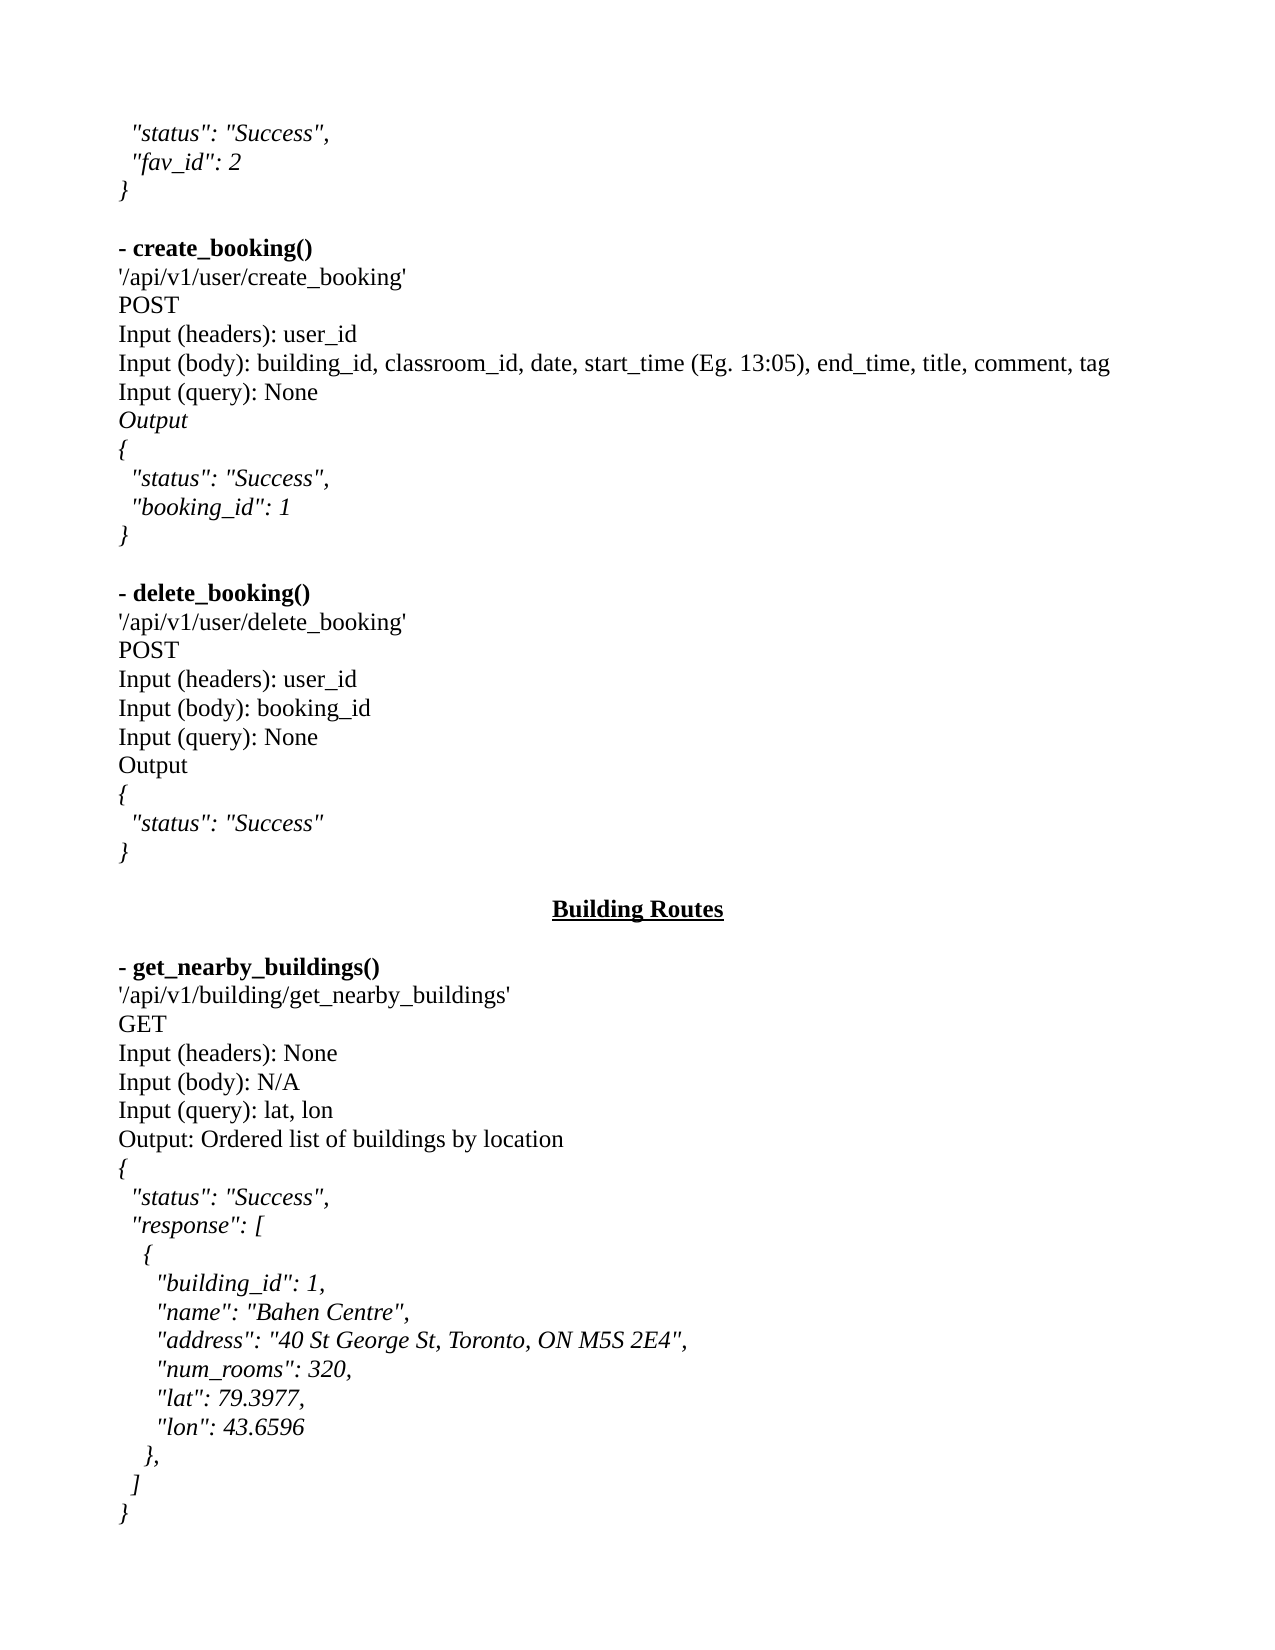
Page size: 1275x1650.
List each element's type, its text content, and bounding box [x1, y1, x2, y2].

text POST [118, 291, 1157, 319]
text Output [118, 751, 1157, 779]
text { [118, 1153, 1157, 1182]
text "status": "Success", [118, 463, 1157, 492]
text "lon": 43.6596 [118, 1412, 1157, 1441]
text Input (query): lat, lon [118, 1096, 1157, 1124]
text "num_rooms": 320, [118, 1354, 1157, 1383]
text '/api/v1/building/get_nearby_buildings' [118, 981, 1157, 1009]
text Input (body): booking_id [118, 693, 1157, 722]
text Input (query): None [118, 722, 1157, 751]
text "booking_id": 1 [118, 492, 1157, 521]
text } [118, 521, 1157, 549]
text } [118, 1498, 1157, 1527]
text "name": "Bahen Centre", [118, 1297, 1157, 1326]
text { [118, 1239, 1157, 1268]
text - create_booking() [118, 233, 1157, 262]
text } [118, 176, 1157, 204]
text "building_id": 1, [118, 1268, 1157, 1297]
text Input (body): building_id, classroom_id, date, start_time (Eg. 13:05), end_time, title, comment, tag [118, 348, 1157, 377]
text Input (headers): user_id [118, 664, 1157, 693]
text { [118, 779, 1157, 808]
text Input (headers): None [118, 1038, 1157, 1067]
text Building Routes [118, 894, 1157, 923]
text "status": "Success", [118, 118, 1157, 147]
text Input (headers): user_id [118, 319, 1157, 348]
text '/api/v1/user/delete_booking' [118, 607, 1157, 636]
text - delete_booking() [118, 578, 1157, 607]
text "status": "Success" [118, 808, 1157, 837]
text "response": [ [118, 1211, 1157, 1239]
text { [118, 434, 1157, 463]
text GET [118, 1009, 1157, 1038]
text "lat": 79.3977, [118, 1383, 1157, 1412]
text Output [118, 406, 1157, 434]
text "status": "Success", [118, 1182, 1157, 1211]
text } [118, 837, 1157, 866]
text - get_nearby_buildings() [118, 952, 1157, 981]
text ] [118, 1469, 1157, 1498]
text Input (body): N/A [118, 1067, 1157, 1096]
text "address": "40 St George St, Toronto, ON M5S 2E4", [118, 1326, 1157, 1354]
text Input (query): None [118, 377, 1157, 406]
text Output: Ordered list of buildings by location [118, 1124, 1157, 1153]
text POST [118, 636, 1157, 664]
text '/api/v1/user/create_booking' [118, 262, 1157, 291]
text "fav_id": 2 [118, 147, 1157, 176]
text }, [118, 1441, 1157, 1469]
